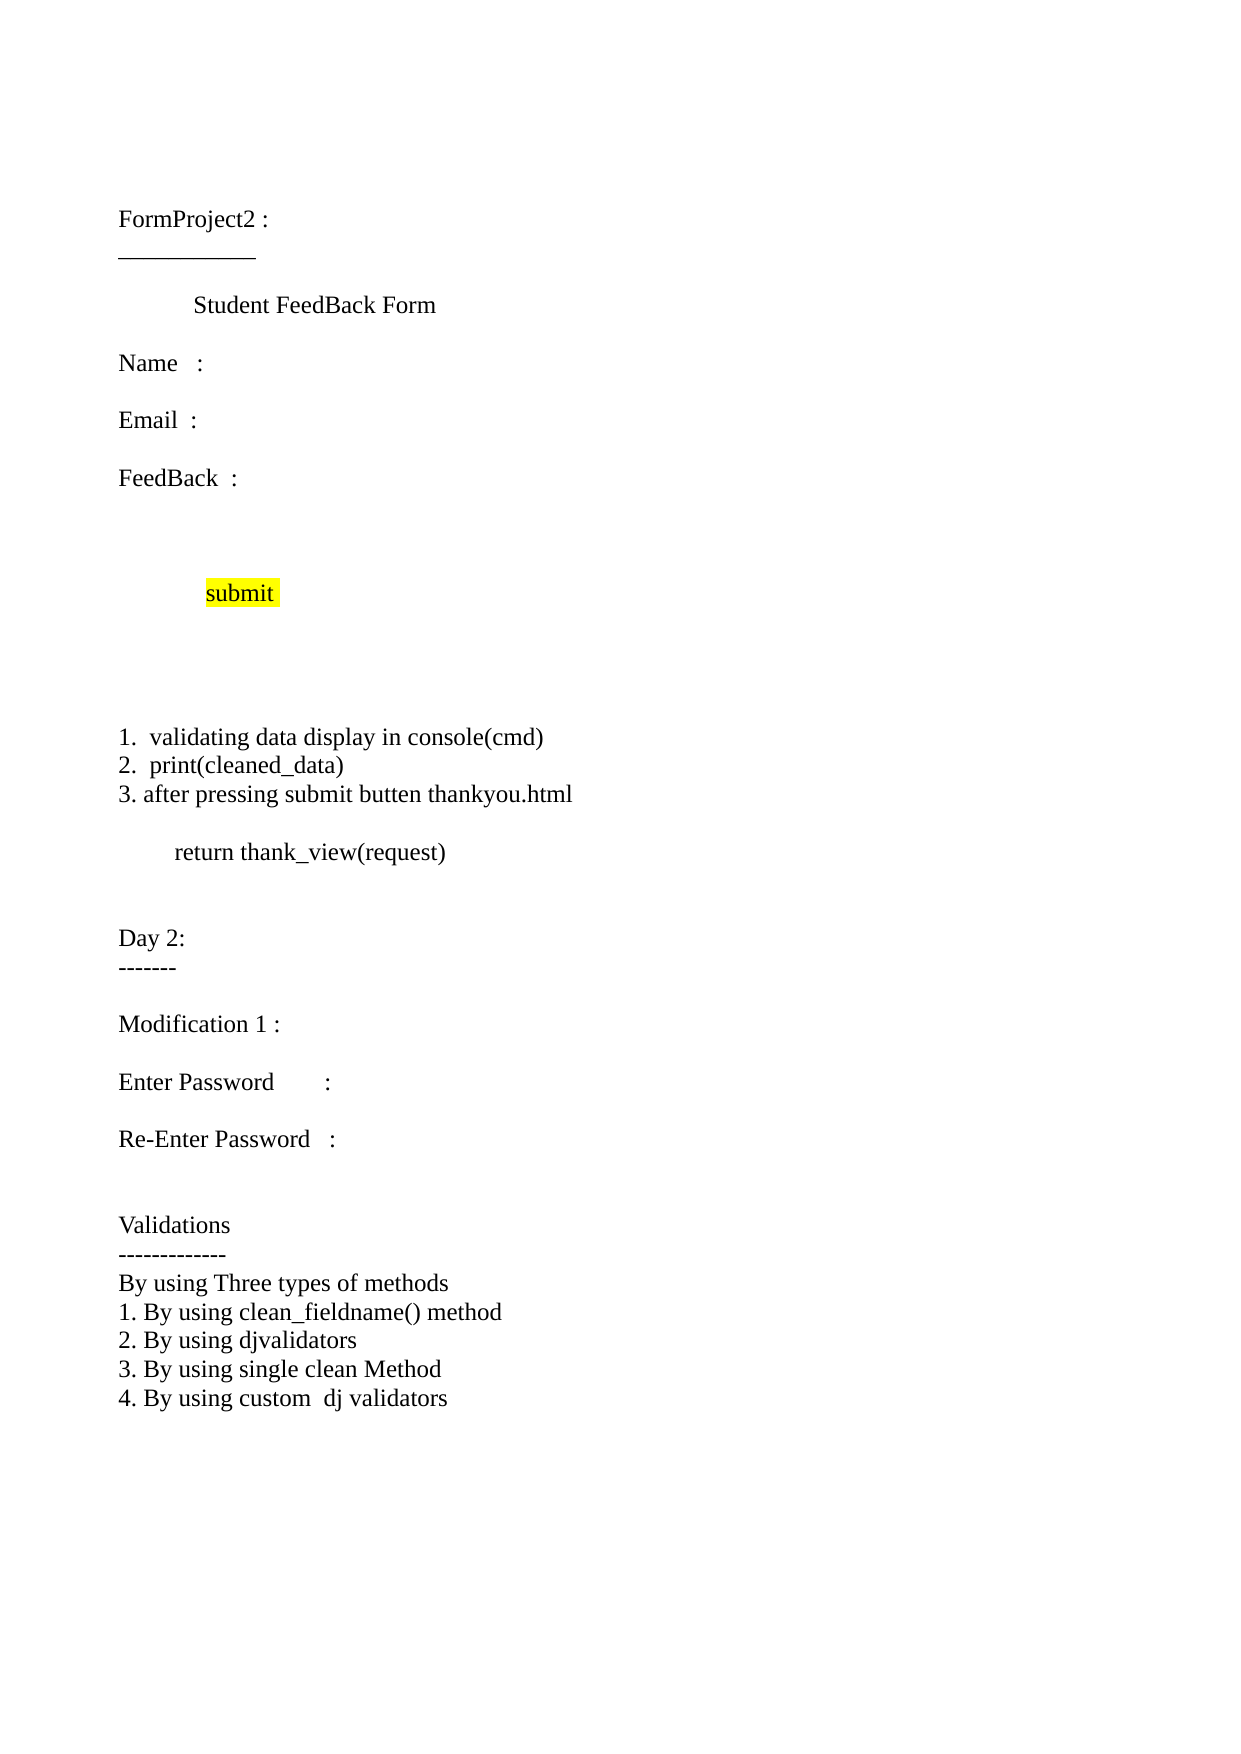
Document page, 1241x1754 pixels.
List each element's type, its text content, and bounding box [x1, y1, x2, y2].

text 2. By using djvalidators [118, 1326, 1122, 1354]
text ------------- [118, 1239, 1122, 1268]
text 3. after pressing submit butten thankyou.html [118, 779, 1122, 808]
text FormProject2 : [118, 204, 1122, 233]
text return thank_view(request) [118, 837, 1122, 866]
text Modification 1 : [118, 1009, 1122, 1038]
text Enter Password : [118, 1067, 1122, 1096]
text FeedBack : [118, 463, 1122, 492]
text 2. print(cleaned_data) [118, 751, 1122, 779]
text Email : [118, 406, 1122, 434]
text Student FeedBack Form [118, 291, 1122, 319]
text By using Three types of methods [118, 1268, 1122, 1297]
text 1. validating data display in console(cmd) [118, 722, 1122, 751]
text 1. By using clean_fieldname() method [118, 1297, 1122, 1326]
text ------- [118, 952, 1122, 981]
text 4. By using custom dj validators [118, 1383, 1122, 1412]
text Name : [118, 348, 1122, 377]
text Validations [118, 1211, 1122, 1239]
text Day 2: [118, 923, 1122, 952]
text 3. By using single clean Method [118, 1354, 1122, 1383]
text Re-Enter Password : [118, 1124, 1122, 1153]
text ___________ [118, 233, 1122, 262]
text submit [118, 578, 1122, 607]
